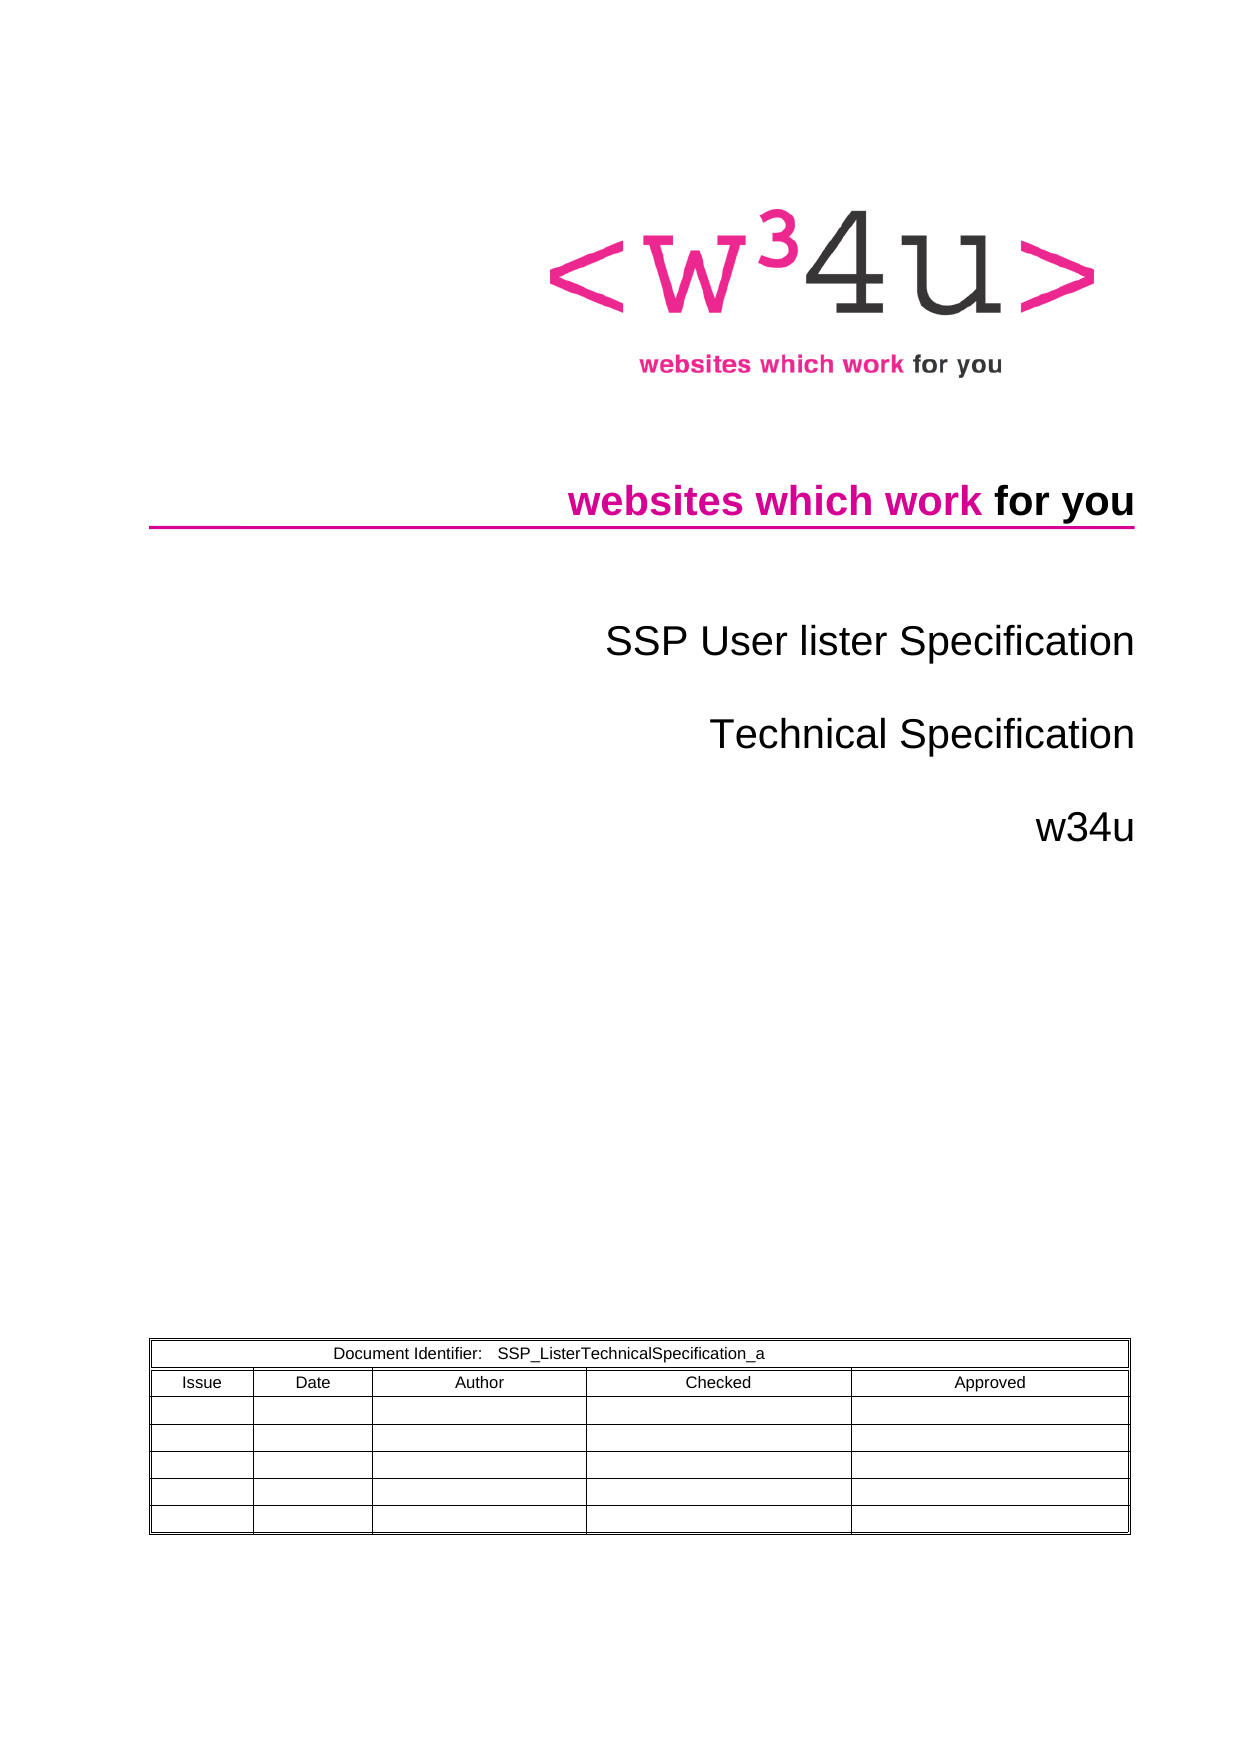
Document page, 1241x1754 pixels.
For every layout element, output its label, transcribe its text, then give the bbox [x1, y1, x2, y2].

text Technical Specification [150, 710, 1135, 757]
table_cell [587, 1479, 851, 1505]
table_cell [152, 1397, 253, 1423]
table_cell Author [373, 1371, 586, 1396]
table_cell [152, 1452, 253, 1478]
table_cell [852, 1425, 1128, 1451]
table_cell [373, 1479, 586, 1505]
table_cell [254, 1452, 372, 1478]
table_header Document Identifier: [152, 1341, 490, 1367]
table_cell [254, 1479, 372, 1505]
table_cell [373, 1397, 586, 1423]
table_cell [587, 1452, 851, 1478]
table_cell [373, 1452, 586, 1478]
table_cell Checked [587, 1371, 851, 1396]
table_cell [373, 1425, 586, 1451]
table_cell [254, 1397, 372, 1423]
text w34u [150, 803, 1135, 850]
table_cell Approved [852, 1371, 1128, 1396]
table_cell Date [254, 1371, 372, 1396]
table_cell Issue [152, 1371, 253, 1396]
table_cell [587, 1506, 851, 1532]
table_cell [254, 1425, 372, 1451]
table_cell [373, 1506, 586, 1532]
table_cell [152, 1506, 253, 1532]
table_cell [152, 1425, 253, 1451]
text SSP User lister Specification [150, 617, 1135, 664]
table_cell [852, 1397, 1128, 1423]
text websites which work for you [150, 478, 1135, 524]
table_cell [587, 1425, 851, 1451]
table_cell [852, 1506, 1128, 1532]
table_cell [587, 1397, 851, 1423]
table_cell [852, 1479, 1128, 1505]
table_header SSP_ListerTechnicalSpecification_a [490, 1341, 1128, 1367]
table_cell [152, 1479, 253, 1505]
table_cell [254, 1506, 372, 1532]
picture [525, 189, 1119, 399]
table_cell [852, 1452, 1128, 1478]
